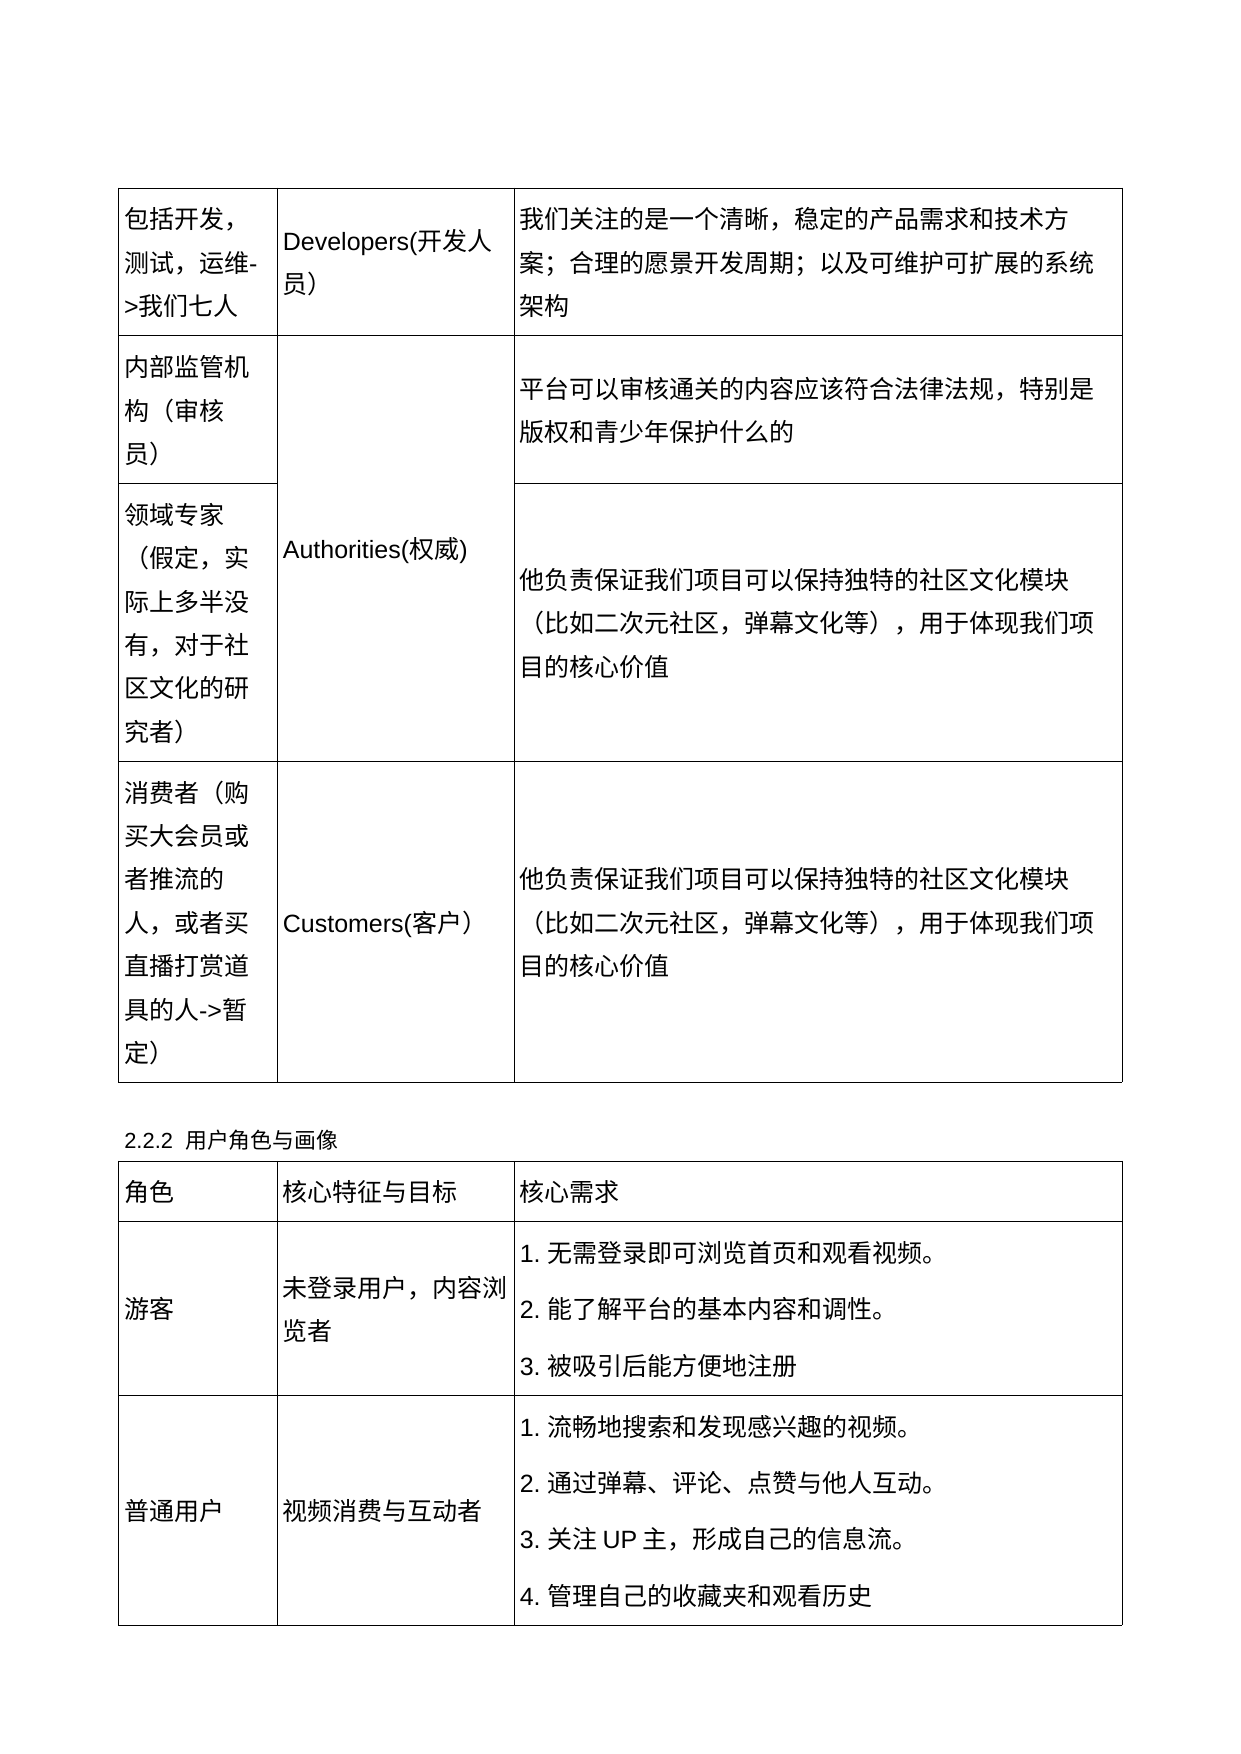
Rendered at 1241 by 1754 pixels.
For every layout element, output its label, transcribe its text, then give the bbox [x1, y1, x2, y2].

table_header 角色 [119, 1162, 277, 1221]
table_cell 1. 流畅地搜索和发现感兴趣的视频。 2. 通过弹幕、评论、点赞与他人互动。 3. 关注UP主，形成自己的信息流。 4. 管理自己的收藏夹和观看历史 [515, 1396, 1122, 1624]
table_cell 消费者（购买大会员或者推流的人，或者买直播打赏道具的人->暂定） [119, 762, 277, 1082]
table_cell 游客 [119, 1222, 277, 1395]
table_cell 领域专家（假定，实际上多半没有，对于社区文化的研究者） [119, 484, 277, 761]
subtitle 用户角色与画像 [118, 1123, 1122, 1154]
table_header 核心特征与目标 [278, 1162, 514, 1221]
table_cell Authorities(权威) [278, 336, 514, 761]
table_cell 他负责保证我们项目可以保持独特的社区文化模块（比如二次元社区，弹幕文化等），用于体现我们项目的核心价值 [515, 762, 1122, 1082]
table_cell 平台可以审核通关的内容应该符合法律法规，特别是版权和青少年保护什么的 [515, 336, 1122, 483]
table_header 核心需求 [515, 1162, 1122, 1221]
table_cell 包括开发，测试，运维->我们七人 [119, 189, 277, 335]
table_cell 内部监管机构（审核员） [119, 336, 277, 483]
table_cell 视频消费与互动者 [278, 1396, 514, 1624]
table_cell 普通用户 [119, 1396, 277, 1624]
table_cell 1. 无需登录即可浏览首页和观看视频。 2. 能了解平台的基本内容和调性。 3. 被吸引后能方便地注册 [515, 1222, 1122, 1395]
table_cell Customers(客户） [278, 762, 514, 1082]
table_cell 未登录用户，内容浏览者 [278, 1222, 514, 1395]
table_cell 我们关注的是一个清晰，稳定的产品需求和技术方案；合理的愿景开发周期；以及可维护可扩展的系统架构 [515, 189, 1122, 335]
table_cell Developers(开发人员） [278, 189, 514, 335]
table_cell ­他负责保证我们项目可以保持独特的社区文化模块（比如二次元社区，弹幕文化等），用于体现我们项目的核心价值 [515, 484, 1122, 761]
